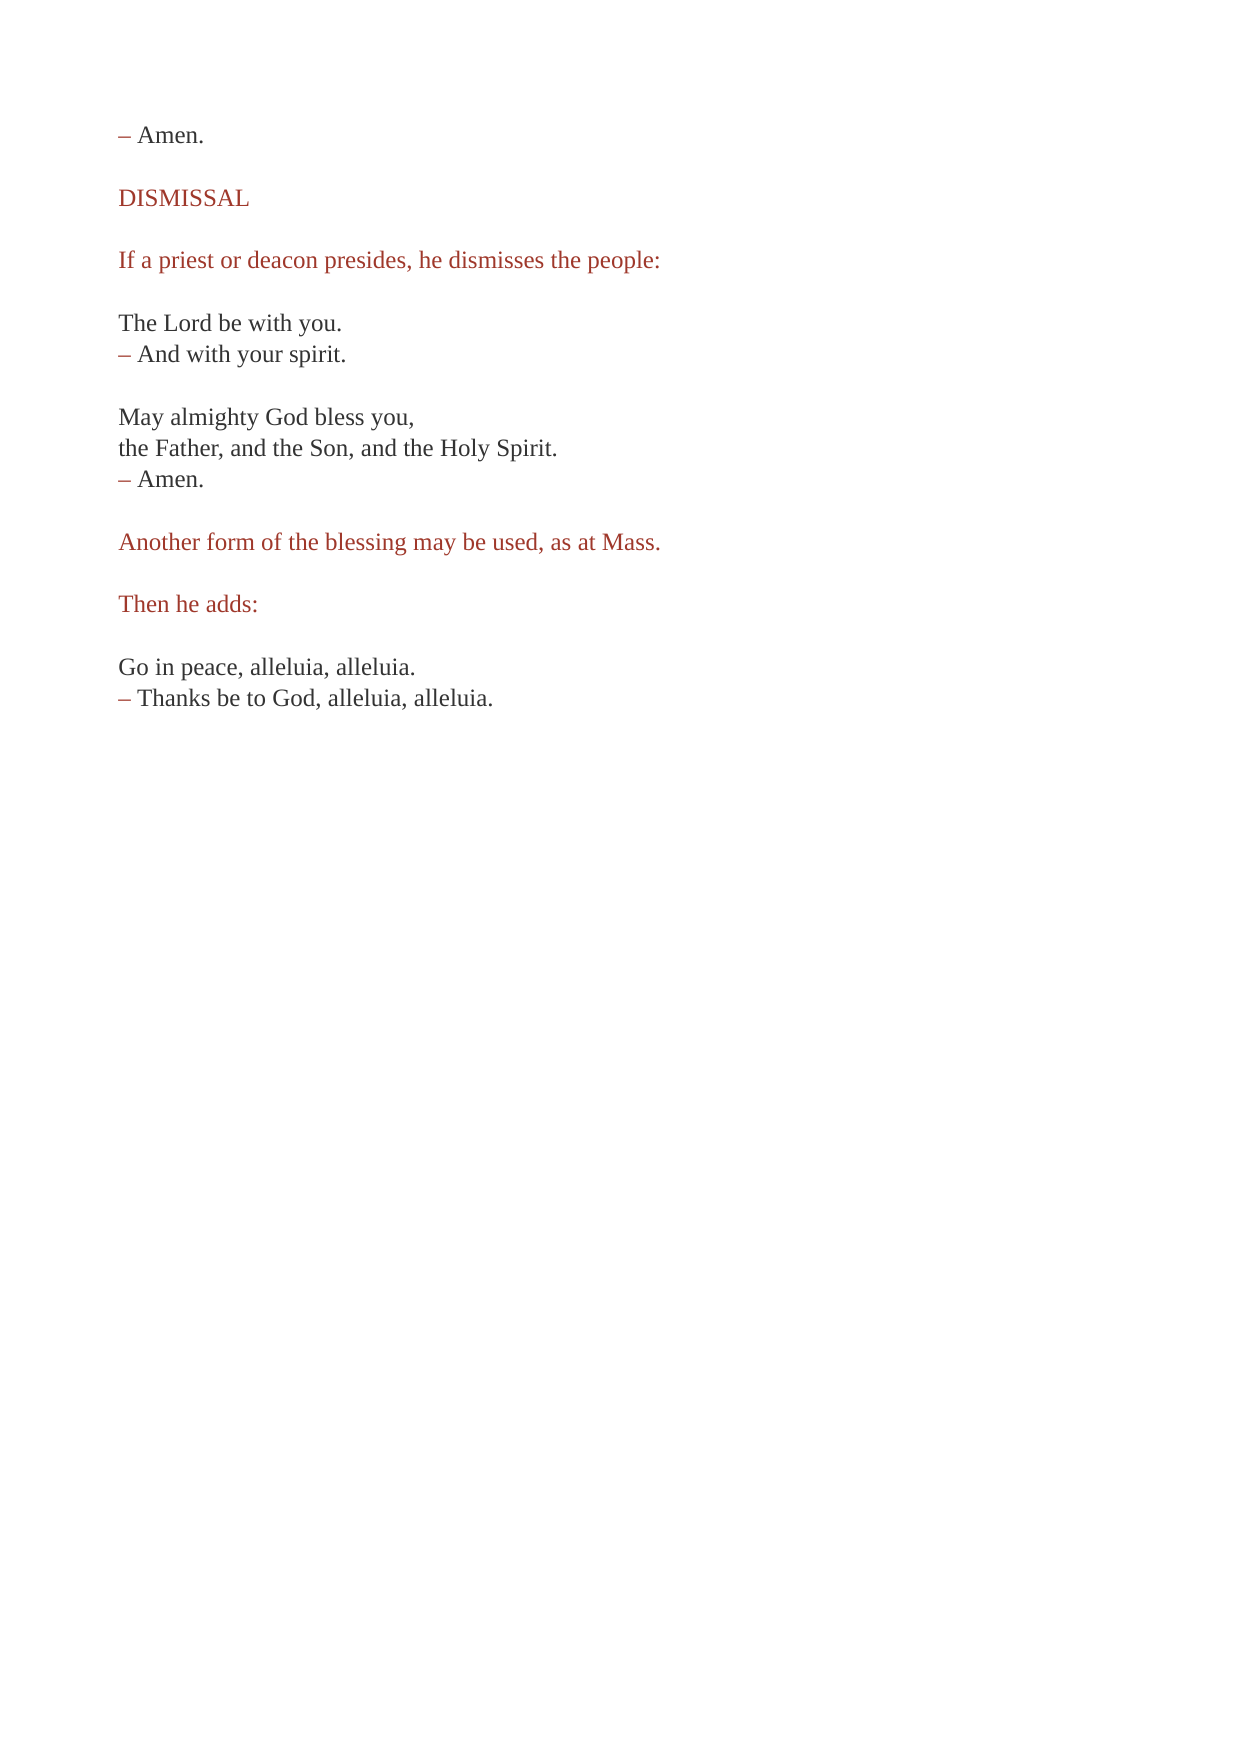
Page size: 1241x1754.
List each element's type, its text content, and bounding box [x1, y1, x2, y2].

text – Amen. DISMISSAL If a priest or deacon presides, he dismisses the people: The Lord be with you. – And with your spirit. May almighty God bless you, the Father, and the Son, and the Holy Spirit. – Amen. Another form of the blessing may be used, as at Mass. Then he adds: Go in peace, alleluia, alleluia. – Thanks be to God, alleluia, alleluia. [118, 118, 1122, 743]
